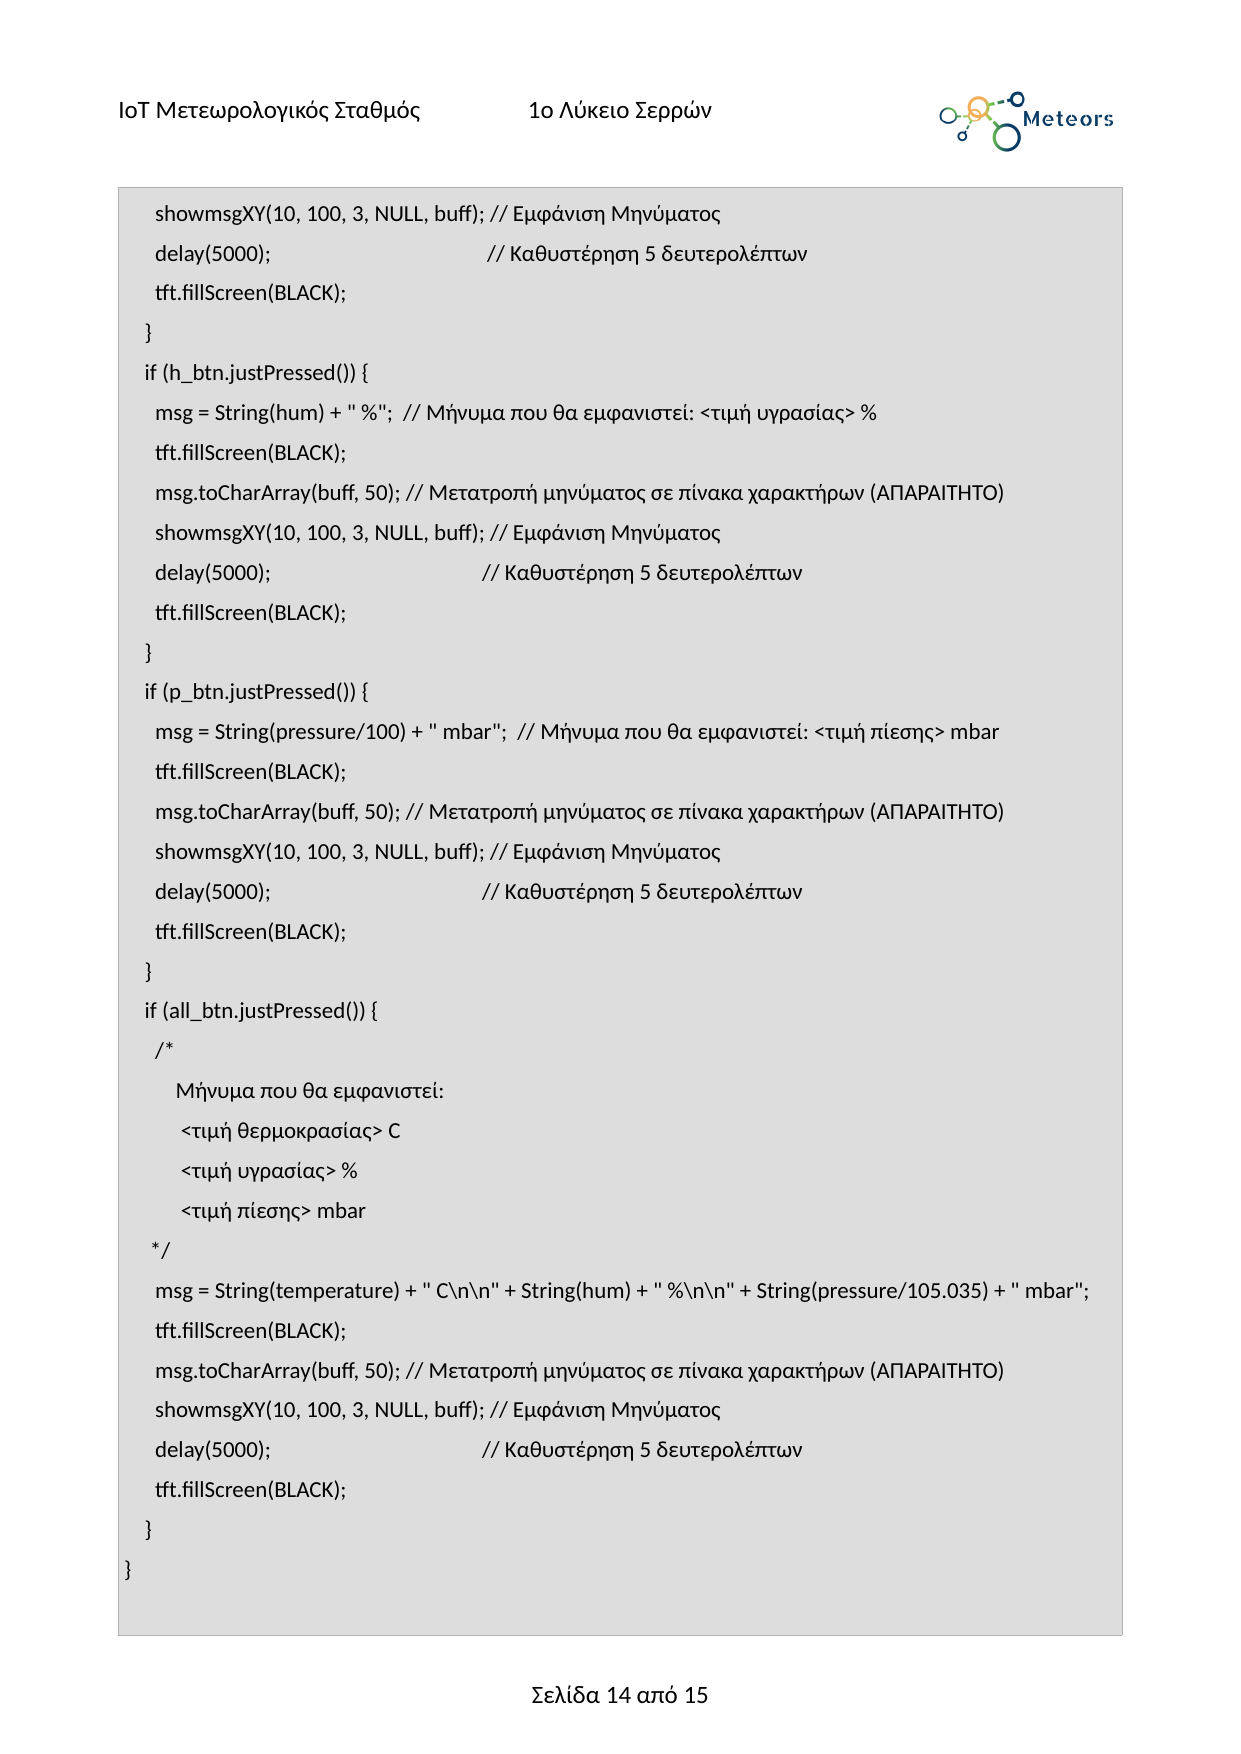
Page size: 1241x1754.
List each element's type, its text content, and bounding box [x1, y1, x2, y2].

table_header showmsgXY(10, 100, 3, NULL, buff); // Εμφάνιση Μηνύματος delay(5000); // Καθυστέρηση 5 δευτερολέπτων tft.fillScreen(BLACK); } if (h_btn.justPressed()) { msg = String(hum) + " %"; // Μήνυμα που θα εμφανιστεί: <τιμή υγρασίας> % tft.fillScreen(BLACK); msg.toCharArray(buff, 50); // Μετατροπή μηνύματος σε πίνακα χαρακτήρων (ΑΠΑΡΑΙΤΗΤΟ) showmsgXY(10, 100, 3, NULL, buff); // Εμφάνιση Μηνύματος delay(5000); // Καθυστέρηση 5 δευτερολέπτων tft.fillScreen(BLACK); } if (p_btn.justPressed()) { msg = String(pressure/100) + " mbar"; // Μήνυμα που θα εμφανιστεί: <τιμή πίεσης> mbar tft.fillScreen(BLACK); msg.toCharArray(buff, 50); // Μετατροπή μηνύματος σε πίνακα χαρακτήρων (ΑΠΑΡΑΙΤΗΤΟ) showmsgXY(10, 100, 3, NULL, buff); // Εμφάνιση Μηνύματος delay(5000); // Καθυστέρηση 5 δευτερολέπτων tft.fillScreen(BLACK); } if (all_btn.justPressed()) { /* Μήνυμα που θα εμφανιστεί: <τιμή θερμοκρασίας> C <τιμή υγρασίας> % <τιμή πίεσης> mbar */ msg = String(temperature) + " C\n\n" + String(hum) + " %\n\n" + String(pressure/105.035) + " mbar"; tft.fillScreen(BLACK); msg.toCharArray(buff, 50); // Μετατροπή μηνύματος σε πίνακα χαρακτήρων (ΑΠΑΡΑΙΤΗΤΟ) showmsgXY(10, 100, 3, NULL, buff); // Εμφάνιση Μηνύματος delay(5000); // Καθυστέρηση 5 δευτερολέπτων tft.fillScreen(BLACK); } } [119, 188, 1122, 1635]
picture [924, 79, 1122, 158]
